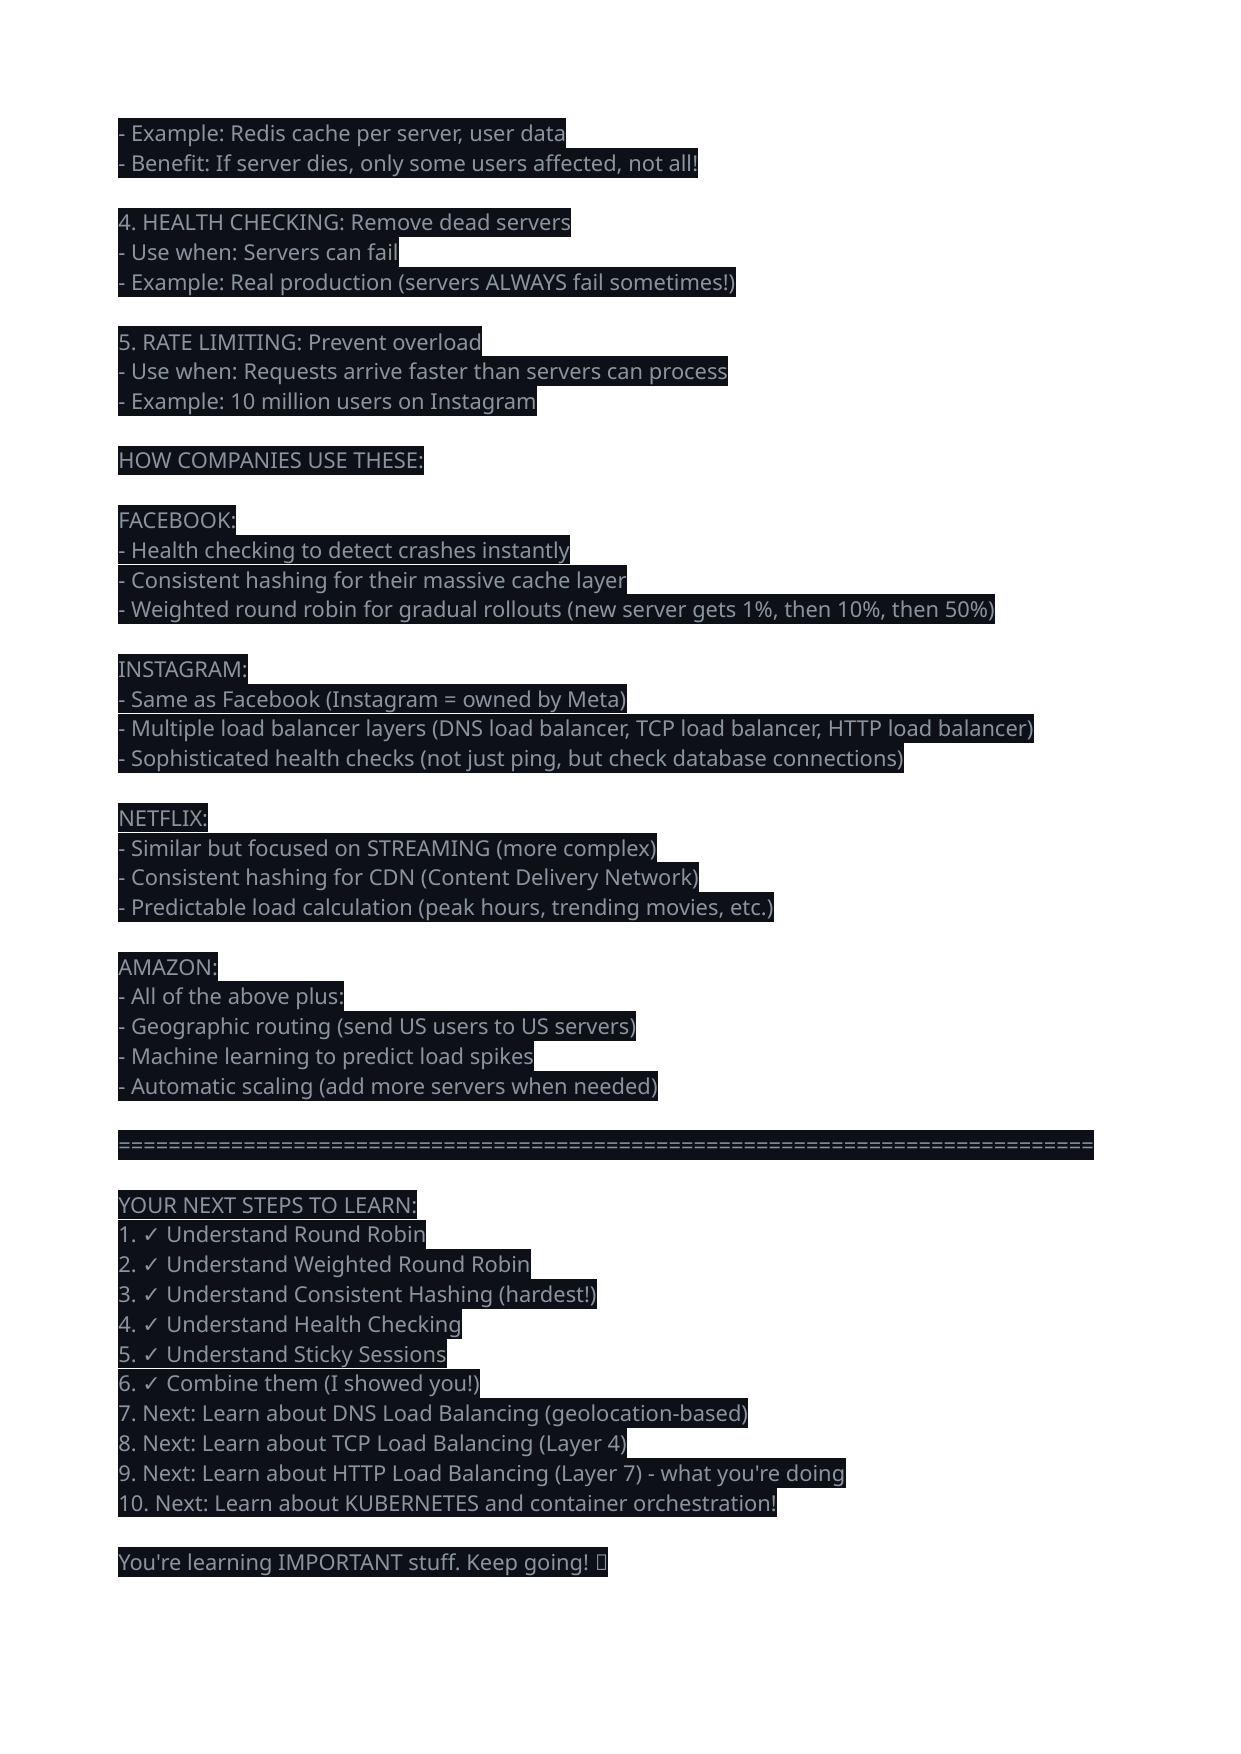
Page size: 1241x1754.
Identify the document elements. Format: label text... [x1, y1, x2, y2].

text 4. ✓ Understand Health Checking [118, 1309, 1122, 1339]
text - Consistent hashing for their massive cache layer [118, 564, 1122, 594]
text 3. ✓ Understand Consistent Hashing (hardest!) [118, 1279, 1122, 1309]
text 6. ✓ Combine them (I showed you!) [118, 1368, 1122, 1398]
text 5. RATE LIMITING: Prevent overload [118, 326, 1122, 356]
text - Use when: Servers can fail [118, 237, 1122, 267]
text - Weighted round robin for gradual rollouts (new server gets 1%, then 10%, then 50%) [118, 594, 1122, 624]
text - Machine learning to predict load spikes [118, 1041, 1122, 1071]
text 1. ✓ Understand Round Robin [118, 1219, 1122, 1249]
text - Example: Real production (servers ALWAYS fail sometimes!) [118, 267, 1122, 297]
text - Multiple load balancer layers (DNS load balancer, TCP load balancer, HTTP load balancer) [118, 713, 1122, 743]
text - Example: 10 million users on Instagram [118, 386, 1122, 416]
text 9. Next: Learn about HTTP Load Balancing (Layer 7) - what you're doing [118, 1458, 1122, 1488]
text AMAZON: [118, 952, 1122, 981]
text NETFLIX: [118, 803, 1122, 832]
text - Same as Facebook (Instagram = owned by Meta) [118, 684, 1122, 713]
text FACEBOOK: [118, 505, 1122, 535]
text YOUR NEXT STEPS TO LEARN: [118, 1190, 1122, 1219]
text - Predictable load calculation (peak hours, trending movies, etc.) [118, 892, 1122, 922]
text - Similar but focused on STREAMING (more complex) [118, 832, 1122, 862]
text You're learning IMPORTANT stuff. Keep going! 💪 [118, 1547, 1122, 1577]
text 8. Next: Learn about TCP Load Balancing (Layer 4) [118, 1428, 1122, 1458]
text - Geographic routing (send US users to US servers) [118, 1011, 1122, 1041]
text 7. Next: Learn about DNS Load Balancing (geolocation-based) [118, 1398, 1122, 1428]
text - Sophisticated health checks (not just ping, but check database connections) [118, 743, 1122, 773]
text 10. Next: Learn about KUBERNETES and container orchestration! [118, 1488, 1122, 1517]
text 2. ✓ Understand Weighted Round Robin [118, 1249, 1122, 1279]
text HOW COMPANIES USE THESE: [118, 446, 1122, 475]
text INSTAGRAM: [118, 654, 1122, 684]
text - Benefit: If server dies, only some users affected, not all! [118, 148, 1122, 178]
text - All of the above plus: [118, 981, 1122, 1011]
text ============================================================================== [118, 1130, 1122, 1160]
text 4. HEALTH CHECKING: Remove dead servers [118, 207, 1122, 237]
text - Health checking to detect crashes instantly [118, 535, 1122, 564]
text - Example: Redis cache per server, user data [118, 118, 1122, 148]
text - Consistent hashing for CDN (Content Delivery Network) [118, 862, 1122, 892]
text - Automatic scaling (add more servers when needed) [118, 1071, 1122, 1101]
text 5. ✓ Understand Sticky Sessions [118, 1339, 1122, 1368]
text - Use when: Requests arrive faster than servers can process [118, 356, 1122, 386]
